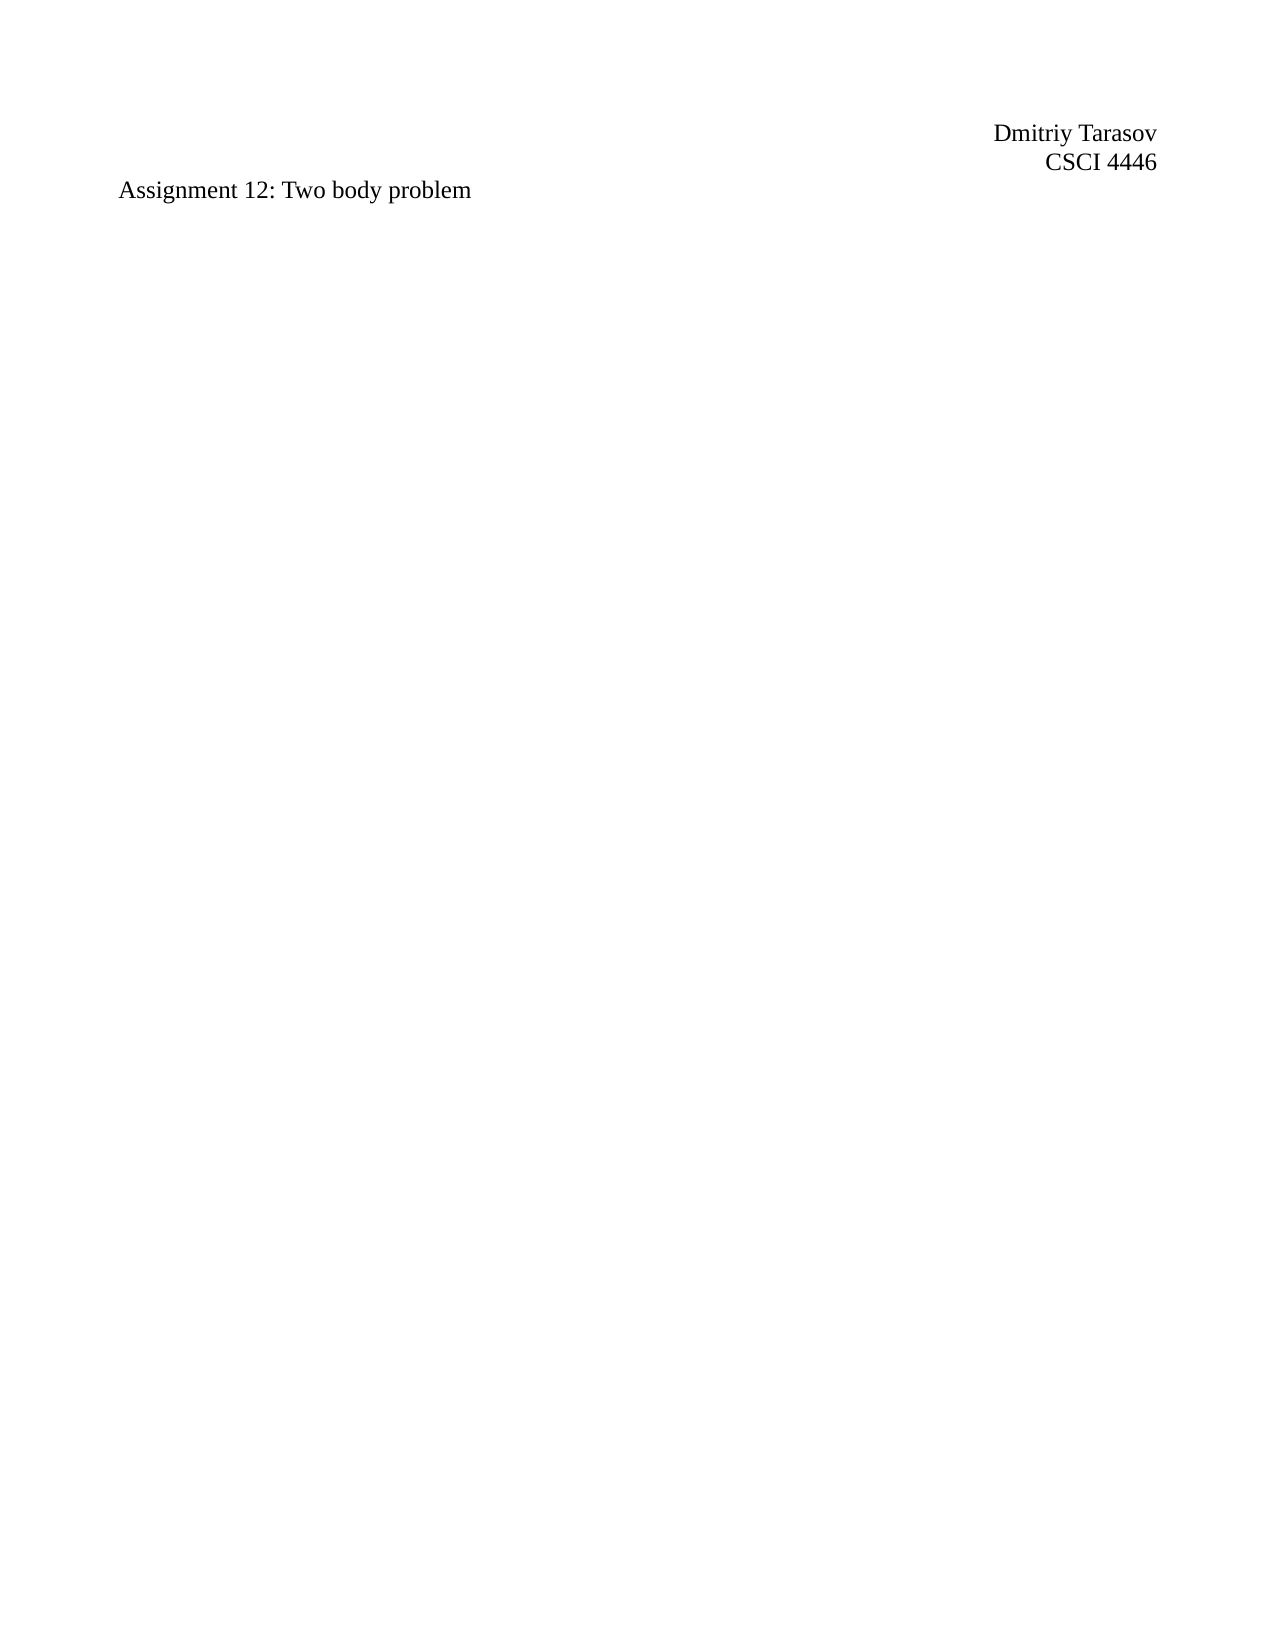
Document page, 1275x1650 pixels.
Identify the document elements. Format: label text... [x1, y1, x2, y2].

text Dmitriy Tarasov [118, 118, 1157, 147]
text CSCI 4446 [118, 147, 1157, 176]
text Assignment 12: Two body problem [118, 176, 1157, 204]
